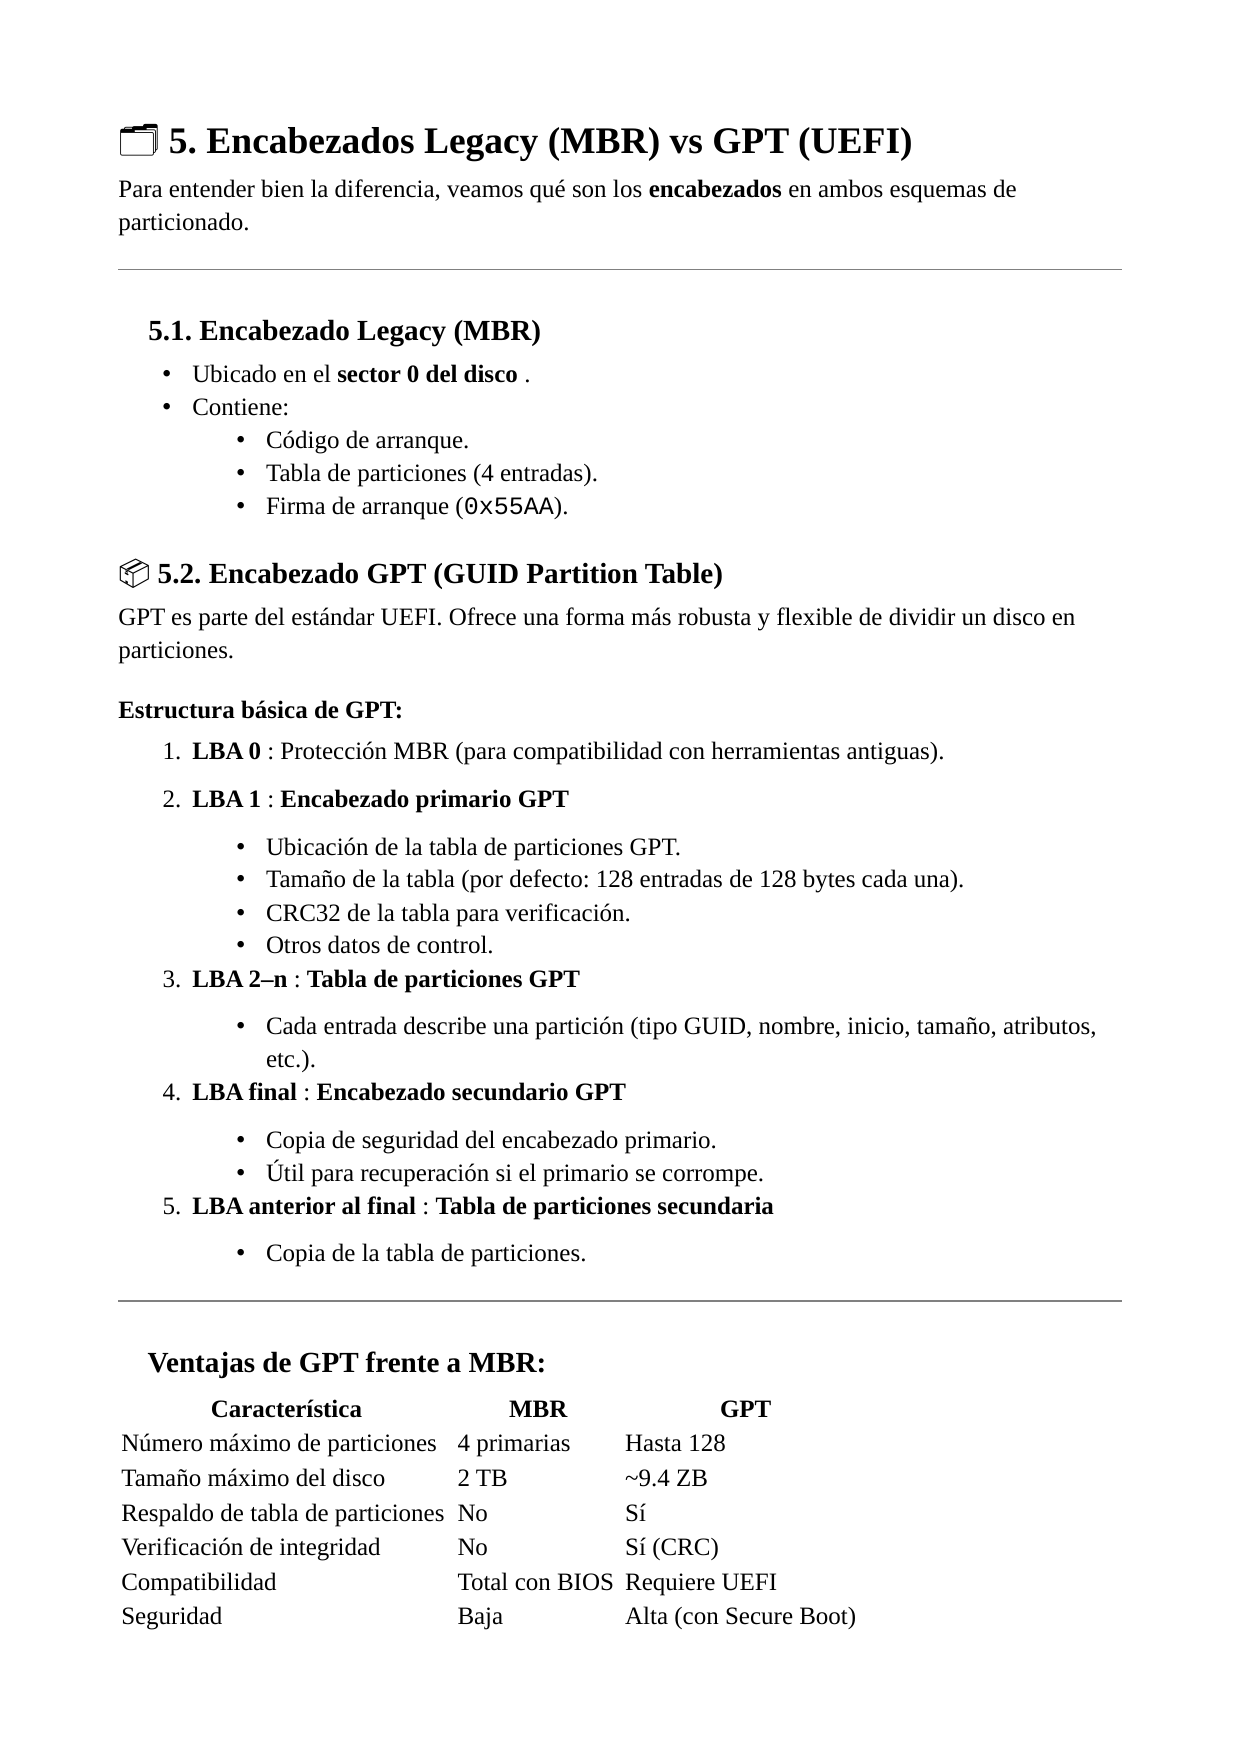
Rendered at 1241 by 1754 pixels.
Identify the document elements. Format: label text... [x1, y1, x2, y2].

list Otros datos de control. [236, 931, 1122, 959]
table_cell Alta (con Secure Boot) [622, 1599, 869, 1633]
table_cell Hasta 128 [622, 1426, 869, 1460]
table_cell ~9.4 ZB [622, 1460, 869, 1495]
table_cell No [454, 1529, 622, 1564]
table_cell No [454, 1495, 622, 1529]
table_cell Baja [454, 1599, 622, 1633]
list Copia de seguridad del encabezado primario. [236, 1125, 1122, 1154]
list LBA final : Encabezado secundario GPT [162, 1077, 1122, 1106]
text Para entender bien la diferencia, veamos qué son los encabezados en ambos esquemas de particionado. [118, 174, 1122, 236]
table_cell Sí (CRC) [622, 1529, 869, 1564]
table_cell 2 TB [454, 1460, 622, 1495]
list Tamaño de la tabla (por defecto: 128 entradas de 128 bytes cada una). [236, 864, 1122, 893]
subtitle Estructura básica de GPT: [118, 695, 1122, 724]
table_cell Sí [622, 1495, 869, 1529]
list Ubicación de la tabla de particiones GPT. [236, 832, 1122, 860]
list Ubicado en el sector 0 del disco . [162, 359, 1122, 388]
list Cada entrada describe una partición (tipo GUID, nombre, inicio, tamaño, atributos, etc.). [236, 1011, 1122, 1073]
table_cell Respaldo de tabla de particiones [118, 1495, 454, 1529]
table_cell Tamaño máximo del disco [118, 1460, 454, 1495]
list LBA 2–n : Tabla de particiones GPT [162, 964, 1122, 992]
table_cell Seguridad [118, 1599, 454, 1633]
table_cell Verificación de integridad [118, 1529, 454, 1564]
table_cell 4 primarias [454, 1426, 622, 1460]
subtitle 📦 5.2. Encabezado GPT (GUID Partition Table) [118, 556, 1122, 589]
list Contiene: [162, 392, 1122, 421]
list Firma de arranque (0x55AA). [236, 491, 1122, 522]
table_header Característica [118, 1391, 454, 1426]
list Tabla de particiones (4 entradas). [236, 458, 1122, 487]
list LBA anterior al final : Tabla de particiones secundaria [162, 1191, 1122, 1220]
list LBA 0 : Protección MBR (para compatibilidad con herramientas antiguas). [162, 736, 1122, 765]
table_cell Requiere UEFI [622, 1564, 869, 1598]
table_header MBR [454, 1391, 622, 1426]
table_cell Número máximo de particiones [118, 1426, 454, 1460]
table_cell Total con BIOS [454, 1564, 622, 1598]
list Útil para recuperación si el primario se corrompe. [236, 1158, 1122, 1187]
text GPT es parte del estándar UEFI. Ofrece una forma más robusta y flexible de dividir un disco en particiones. [118, 602, 1122, 664]
list Código de arranque. [236, 425, 1122, 454]
table_cell Compatibilidad [118, 1564, 454, 1598]
subtitle 🗂️ 5. Encabezados Legacy (MBR) vs GPT (UEFI) [118, 118, 1122, 161]
table_header GPT [622, 1391, 869, 1426]
subtitle ✅ Ventajas de GPT frente a MBR: [118, 1345, 1122, 1378]
list LBA 1 : Encabezado primario GPT [162, 784, 1122, 813]
subtitle 📄 5.1. Encabezado Legacy (MBR) [118, 313, 1122, 347]
list CRC32 de la tabla para verificación. [236, 898, 1122, 926]
list Copia de la tabla de particiones. [236, 1238, 1122, 1267]
